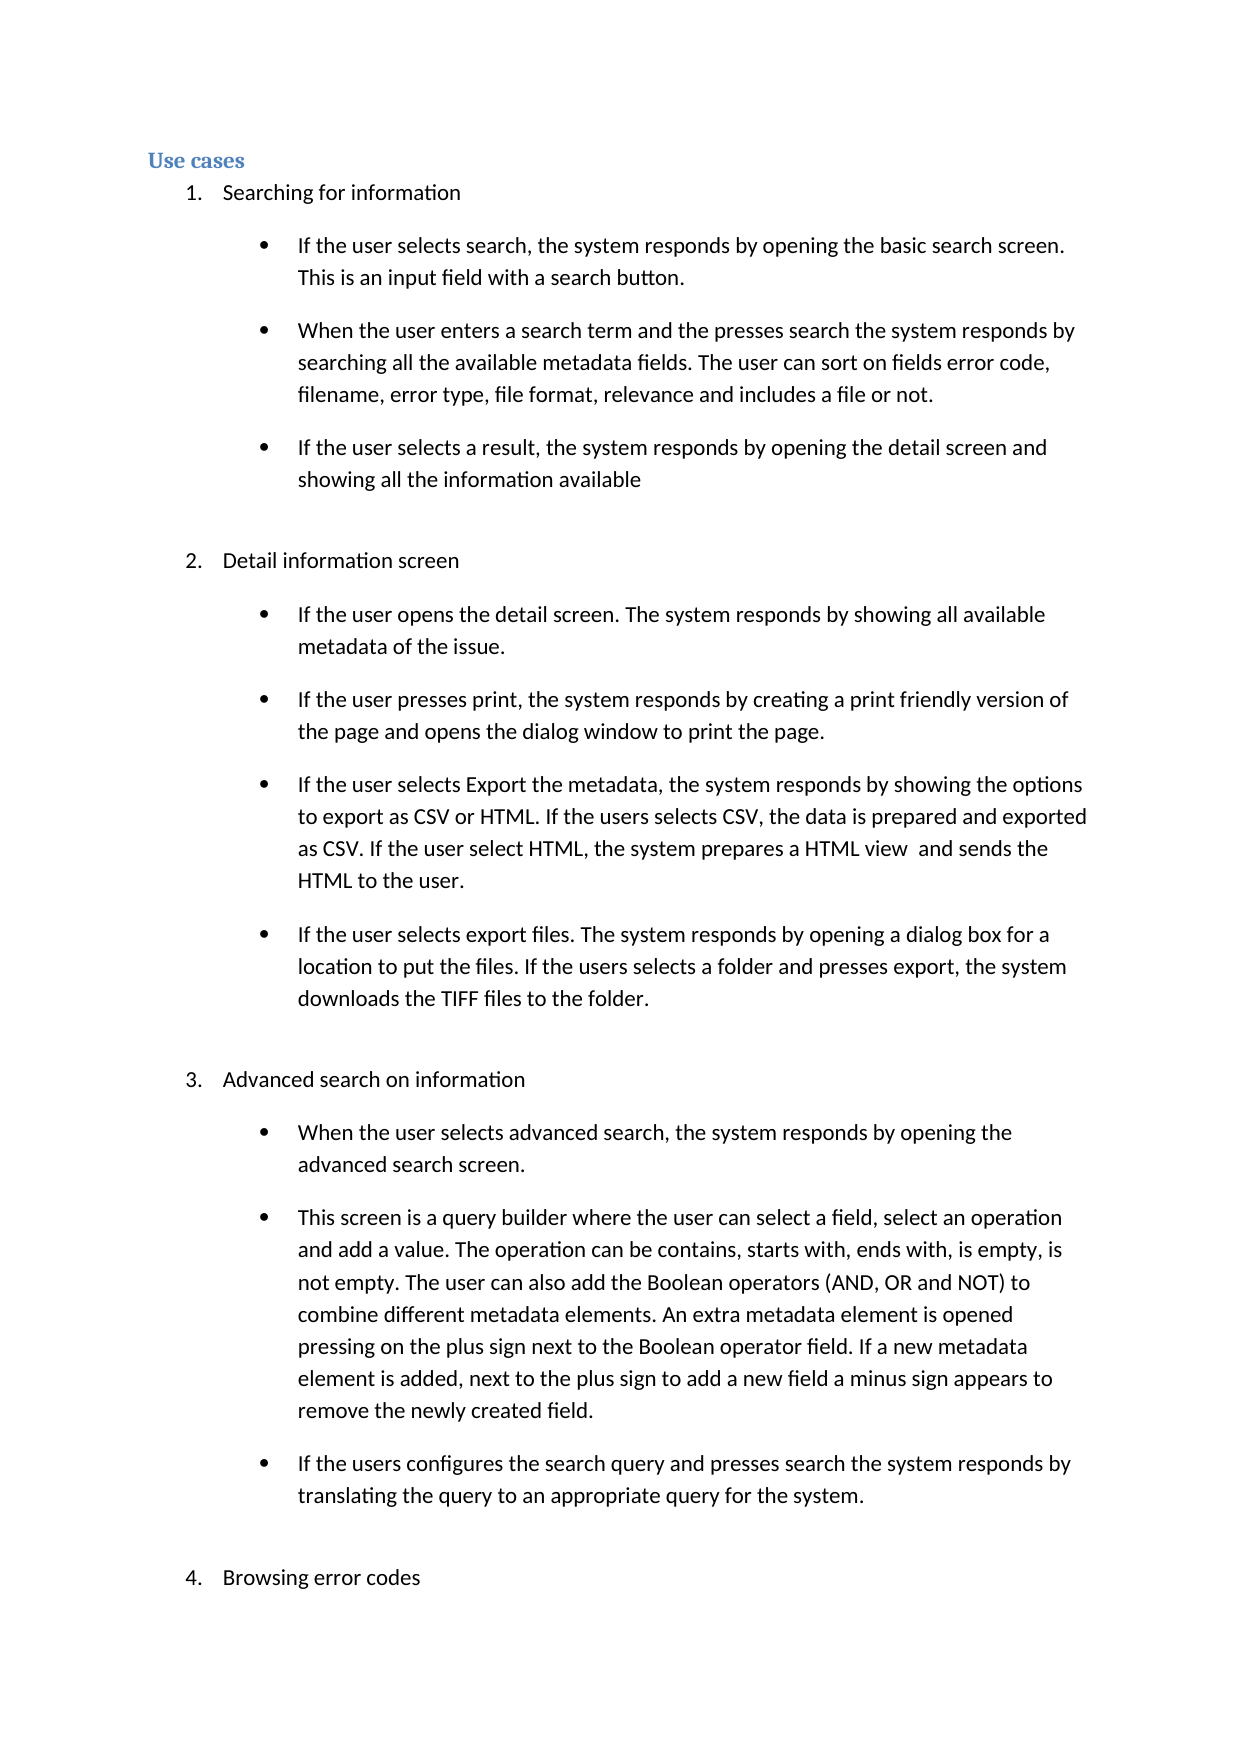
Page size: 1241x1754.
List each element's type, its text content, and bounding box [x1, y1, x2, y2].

list When the user selects advanced search, the system responds by opening the advanced search screen. [260, 1118, 1093, 1178]
list Advanced search on information [185, 1065, 1093, 1093]
list If the user opens the detail screen. The system responds by showing all available metadata of the issue. [260, 600, 1093, 660]
list Searching for information [185, 178, 1093, 206]
list Detail information screen [185, 547, 1093, 575]
list If the users configures the search query and presses search the system responds by translating the query to an appropriate query for the system. [260, 1449, 1093, 1510]
list Browsing error codes [185, 1563, 1093, 1591]
list When the user enters a search term and the presses search the system responds by searching all the available metadata fields. The user can sort on fields error code, filename, error type, file format, relevance and includes a file or not. [260, 316, 1093, 408]
list If the user selects Export the metadata, the system responds by showing the options to export as CSV or HTML. If the users selects CSV, the data is prepared and exported as CSV. If the user select HTML, the system prepares a HTML view and sends the HTML to the user. [260, 770, 1093, 895]
list If the user presses print, the system responds by creating a print friendly version of the page and opens the dialog window to print the page. [260, 685, 1093, 745]
list If the user selects a result, the system responds by opening the detail screen and showing all the information available [260, 433, 1093, 494]
list This screen is a query builder where the user can select a field, select an operation and add a value. The operation can be contains, starts with, ends with, is empty, is not empty. The user can also add the Boolean operators (AND, OR and NOT) to combine different metadata elements. An extra metadata element is opened pressing on the plus sign next to the Boolean operator field. If a new metadata element is added, next to the plus sign to add a new field a minus sign appears to remove the newly created field. [260, 1203, 1093, 1424]
subtitle Use cases [148, 148, 1093, 174]
list If the user selects search, the system responds by opening the basic search screen. This is an input field with a search button. [260, 231, 1093, 291]
list If the user selects export files. The system responds by opening a dialog box for a location to put the files. If the users selects a folder and presses export, the system downloads the TIFF files to the folder. [260, 920, 1093, 1012]
